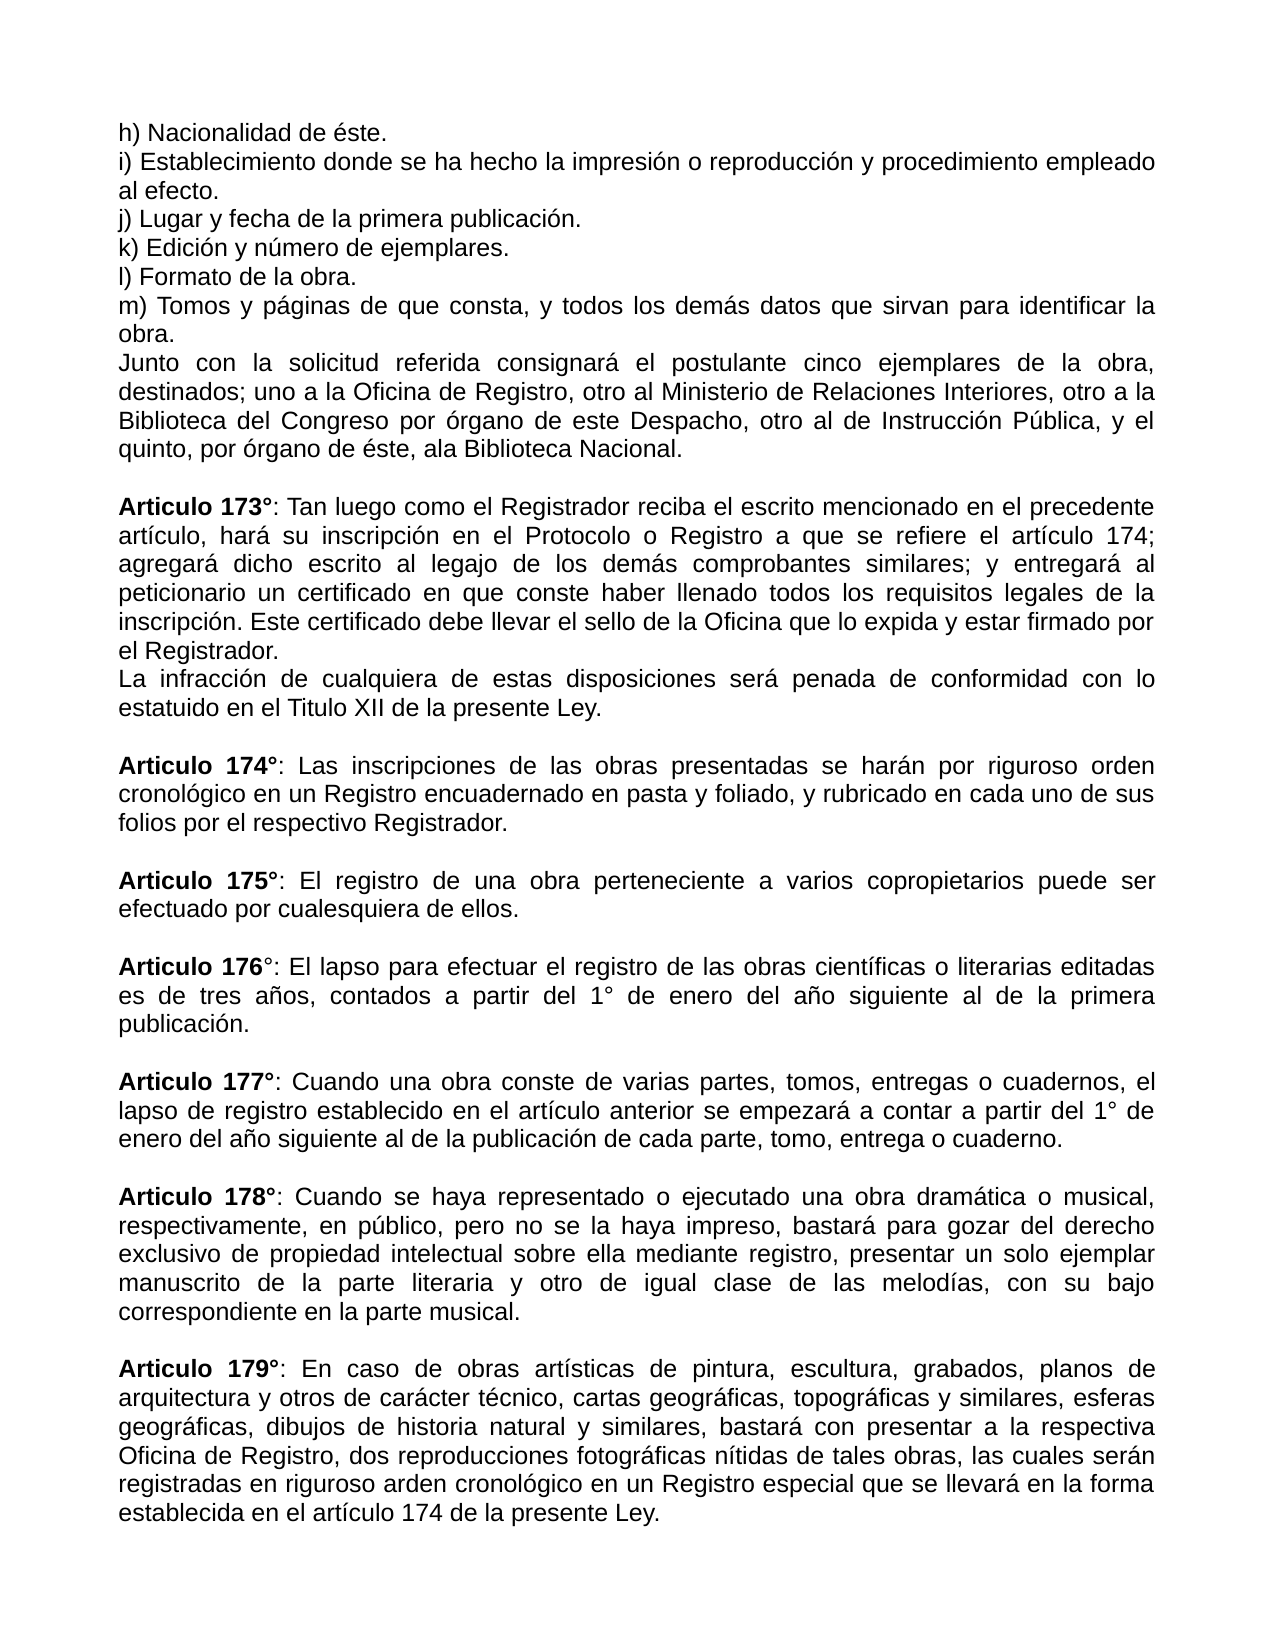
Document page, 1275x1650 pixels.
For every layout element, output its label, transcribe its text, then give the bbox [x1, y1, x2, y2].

text l) Formato de la obra. [118, 262, 1157, 291]
text i) Establecimiento donde se ha hecho la impresión o reproducción y procedimiento empleado al efecto. [118, 147, 1157, 204]
text Articulo 177°: Cuando una obra conste de varias partes, tomos, entregas o cuadernos, el lapso de registro establecido en el artículo anterior se empezará a contar a partir del 1° de enero del año siguiente al de la publicación de cada parte, tomo, entrega o cuaderno. [118, 1067, 1157, 1153]
text h) Nacionalidad de éste. [118, 118, 1157, 147]
text Junto con la solicitud referida consignará el postulante cinco ejemplares de la obra, destinados; uno a la Oficina de Registro, otro al Ministerio de Relaciones Interiores, otro a la Biblioteca del Congreso por órgano de este Despacho, otro al de Instrucción Pública, y el quinto, por órgano de éste, ala Biblioteca Nacional. [118, 348, 1157, 463]
text Articulo 173°: Tan luego como el Registrador reciba el escrito mencionado en el precedente artículo, hará su inscripción en el Protocolo o Registro a que se refiere el artículo 174; agregará dicho escrito al legajo de los demás comprobantes similares; y entregará al peticionario un certificado en que conste haber llenado todos los requisitos legales de la inscripción. Este certificado debe llevar el sello de la Oficina que lo expida y estar firmado por el Registrador. [118, 492, 1157, 664]
text Articulo 175°: El registro de una obra perteneciente a varios copropietarios puede ser efectuado por cualesquiera de ellos. [118, 866, 1157, 923]
text Articulo 178°: Cuando se haya representado o ejecutado una obra dramática o musical, respectivamente, en público, pero no se la haya impreso, bastará para gozar del derecho exclusivo de propiedad intelectual sobre ella mediante registro, presentar un solo ejemplar manuscrito de la parte literaria y otro de igual clase de las melodías, con su bajo correspondiente en la parte musical. [118, 1182, 1157, 1326]
text Articulo 174°: Las inscripciones de las obras presentadas se harán por riguroso orden cronológico en un Registro encuadernado en pasta y foliado, y rubricado en cada uno de sus folios por el respectivo Registrador. [118, 751, 1157, 837]
text Articulo 176°: El lapso para efectuar el registro de las obras científicas o literarias editadas es de tres años, contados a partir del 1° de enero del año siguiente al de la primera publicación. [118, 952, 1157, 1038]
text j) Lugar y fecha de la primera publicación. [118, 204, 1157, 233]
text Articulo 179°: En caso de obras artísticas de pintura, escultura, grabados, planos de arquitectura y otros de carácter técnico, cartas geográficas, topográficas y similares, esferas geográficas, dibujos de historia natural y similares, bastará con presentar a la respectiva Oficina de Registro, dos reproducciones fotográficas nítidas de tales obras, las cuales serán registradas en riguroso arden cronológico en un Registro especial que se llevará en la forma establecida en el artículo 174 de la presente Ley. [118, 1354, 1157, 1527]
text k) Edición y número de ejemplares. [118, 233, 1157, 262]
text La infracción de cualquiera de estas disposiciones será penada de conformidad con lo estatuido en el Titulo XII de la presente Ley. [118, 664, 1157, 722]
text m) Tomos y páginas de que consta, y todos los demás datos que sirvan para identificar la obra. [118, 291, 1157, 348]
